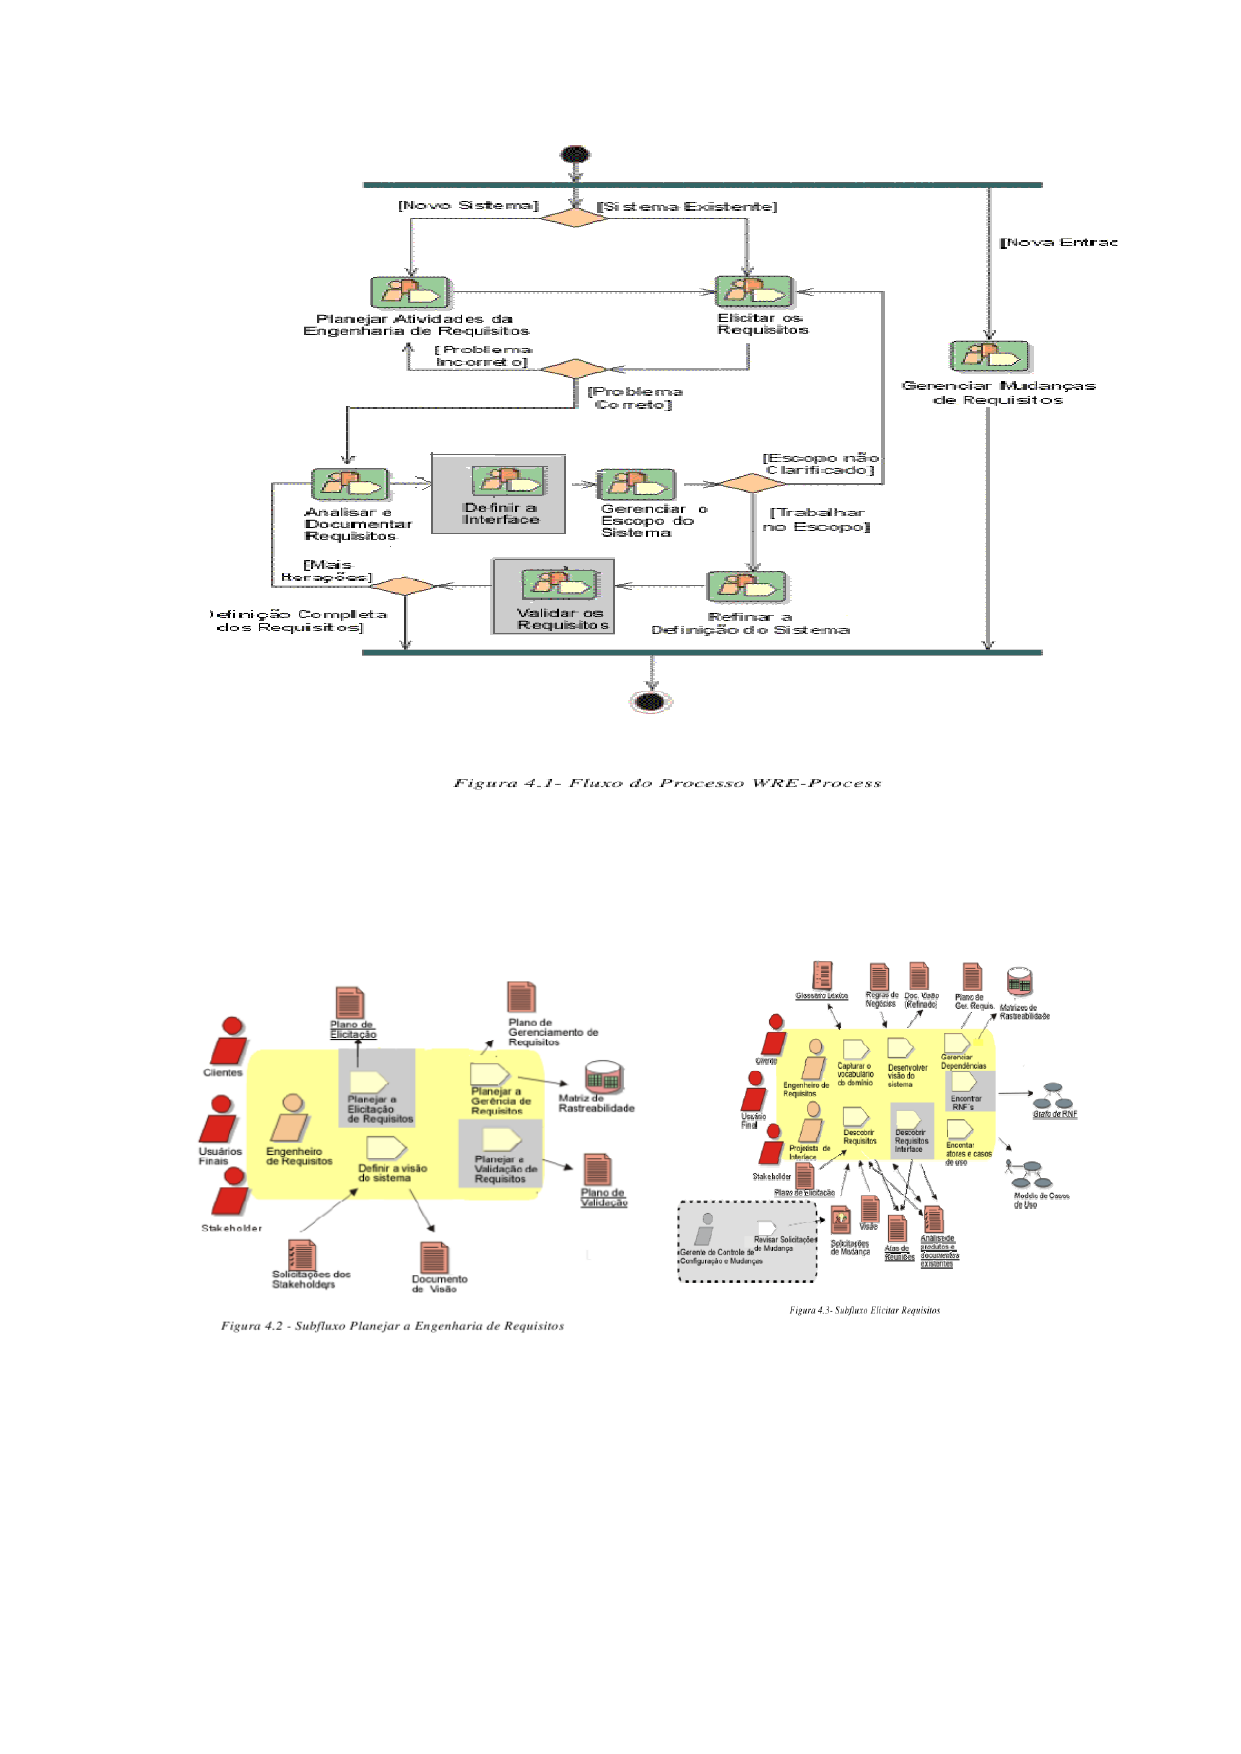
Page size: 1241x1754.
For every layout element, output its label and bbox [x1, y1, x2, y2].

picture [131, 935, 1100, 1360]
picture [210, 125, 1118, 805]
